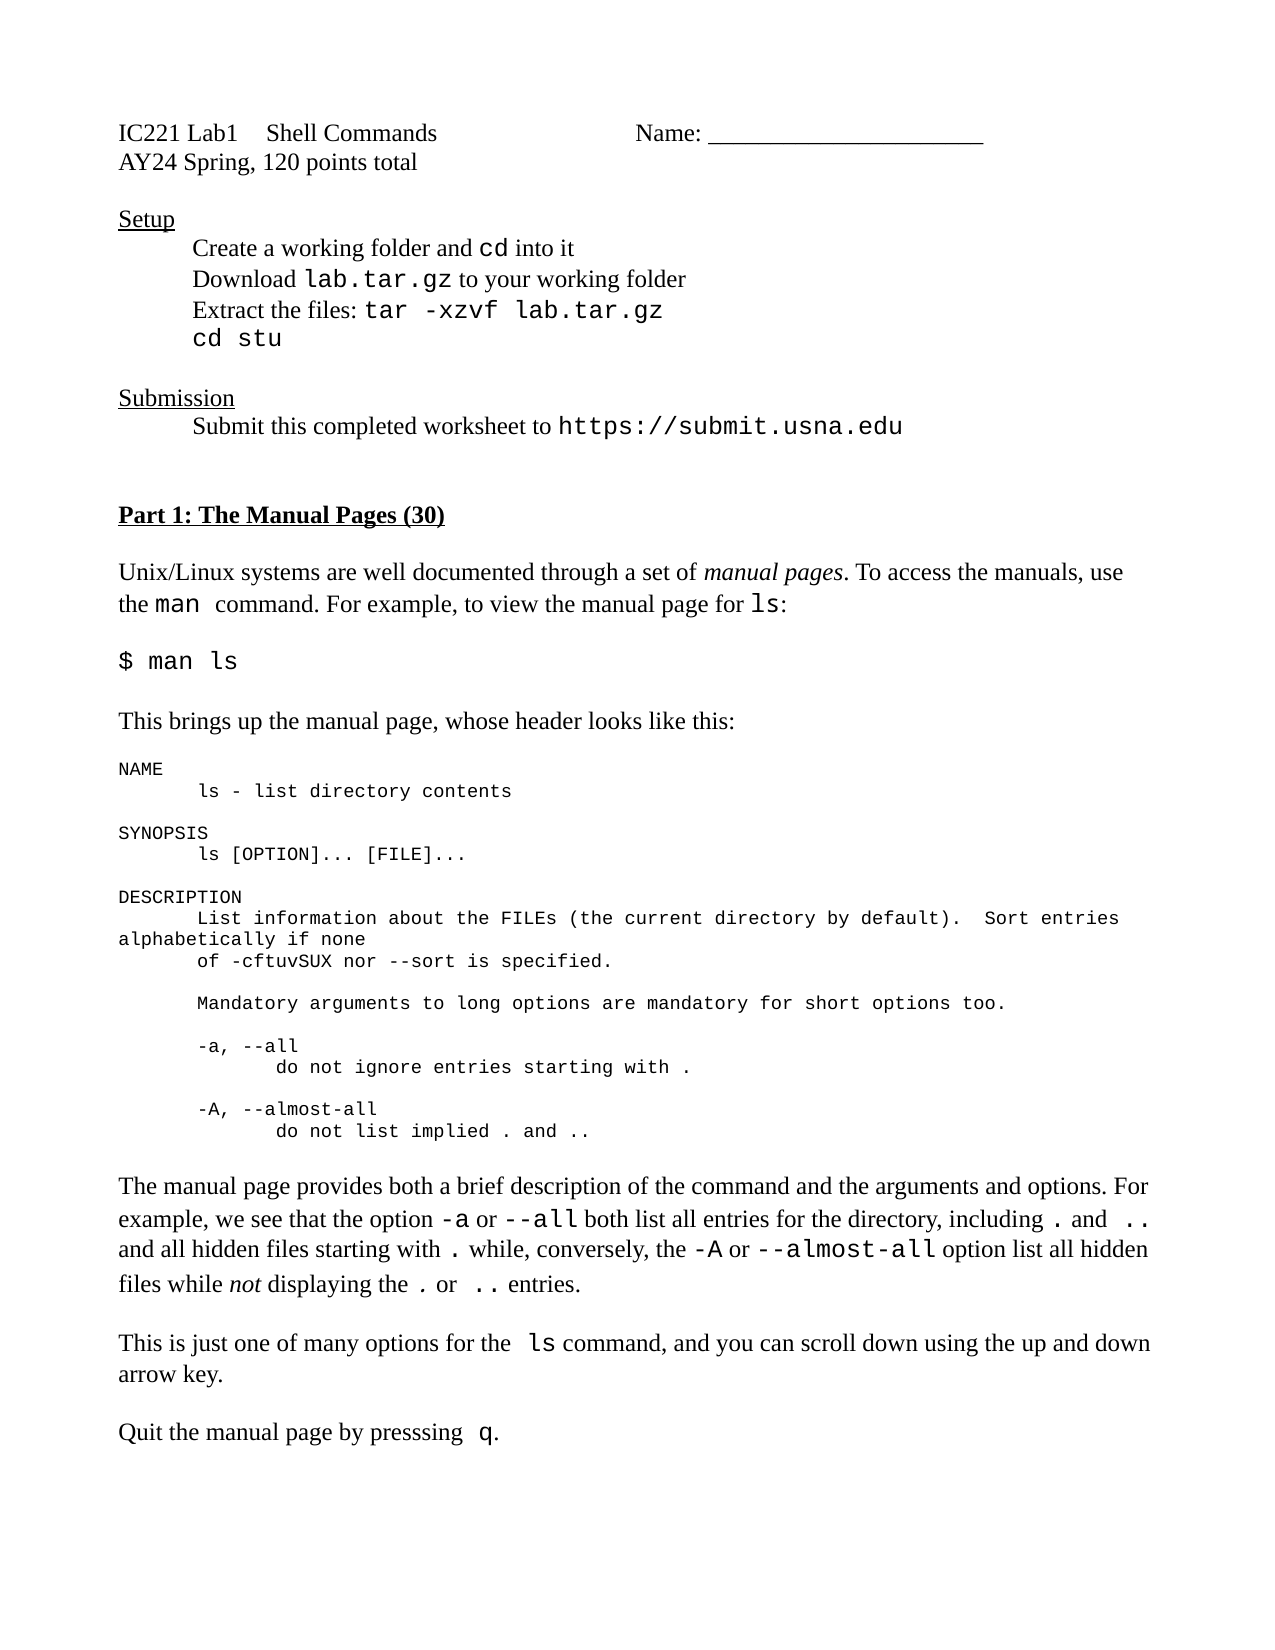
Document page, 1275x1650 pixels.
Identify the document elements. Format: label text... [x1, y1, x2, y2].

text IC221 Lab1 Shell Commands Name: ______________________ [118, 118, 1157, 147]
text Extract the files: tar -xzvf lab.tar.gz­ [118, 295, 1157, 326]
text Download lab.tar.gz to your working folder [118, 264, 1157, 295]
text Mandatory arguments to long options are mandatory for short options too. [118, 994, 1157, 1015]
text do not list implied . and .. [118, 1121, 1157, 1143]
text AY24 Spring, 120 points total [118, 147, 1157, 176]
text DESCRIPTION [118, 888, 1157, 909]
text This is just one of many options for the ls command, and you can scroll down using the up and down arrow key. [118, 1328, 1157, 1388]
text Submit this completed worksheet to https://submit.usna.edu [118, 411, 1157, 442]
text Unix/Linux systems are well documented through a set of manual pages. To access the manuals, use the man command. For example, to view the manual page for ls: [118, 557, 1157, 620]
text -A, --almost-all [118, 1100, 1157, 1121]
text SYNOPSIS [118, 824, 1157, 845]
text ls - list directory contents [118, 781, 1157, 803]
text Create a working folder and cd into it [118, 233, 1157, 264]
text This brings up the manual page, whose header looks like this: [118, 706, 1157, 735]
text $ man ls [118, 649, 1157, 677]
text List information about the FILEs (the current directory by default). Sort entries alphabetically if none [118, 909, 1157, 951]
text do not ignore entries starting with . [118, 1058, 1157, 1079]
text Setup [118, 204, 1157, 233]
text of -cftuvSUX nor --sort is specified. [118, 951, 1157, 973]
text ls [OPTION]... [FILE]... [118, 845, 1157, 866]
text -a, --all [118, 1036, 1157, 1058]
text Quit the manual page by presssing q. [118, 1417, 1157, 1447]
text The manual page provides both a brief description of the command and the arguments and options. For example, we see that the option -a or --all both list all entries for the directory, including . and .. and all hidden files starting with . while, conversely, the -A or --almost-all option list all hidden files while not displaying the . or .. entries. [118, 1171, 1157, 1299]
text Submission [118, 383, 1157, 411]
text cd stu [118, 326, 1157, 354]
text NAME [118, 760, 1157, 781]
text Part 1: The Manual Pages (30) [118, 500, 1157, 528]
